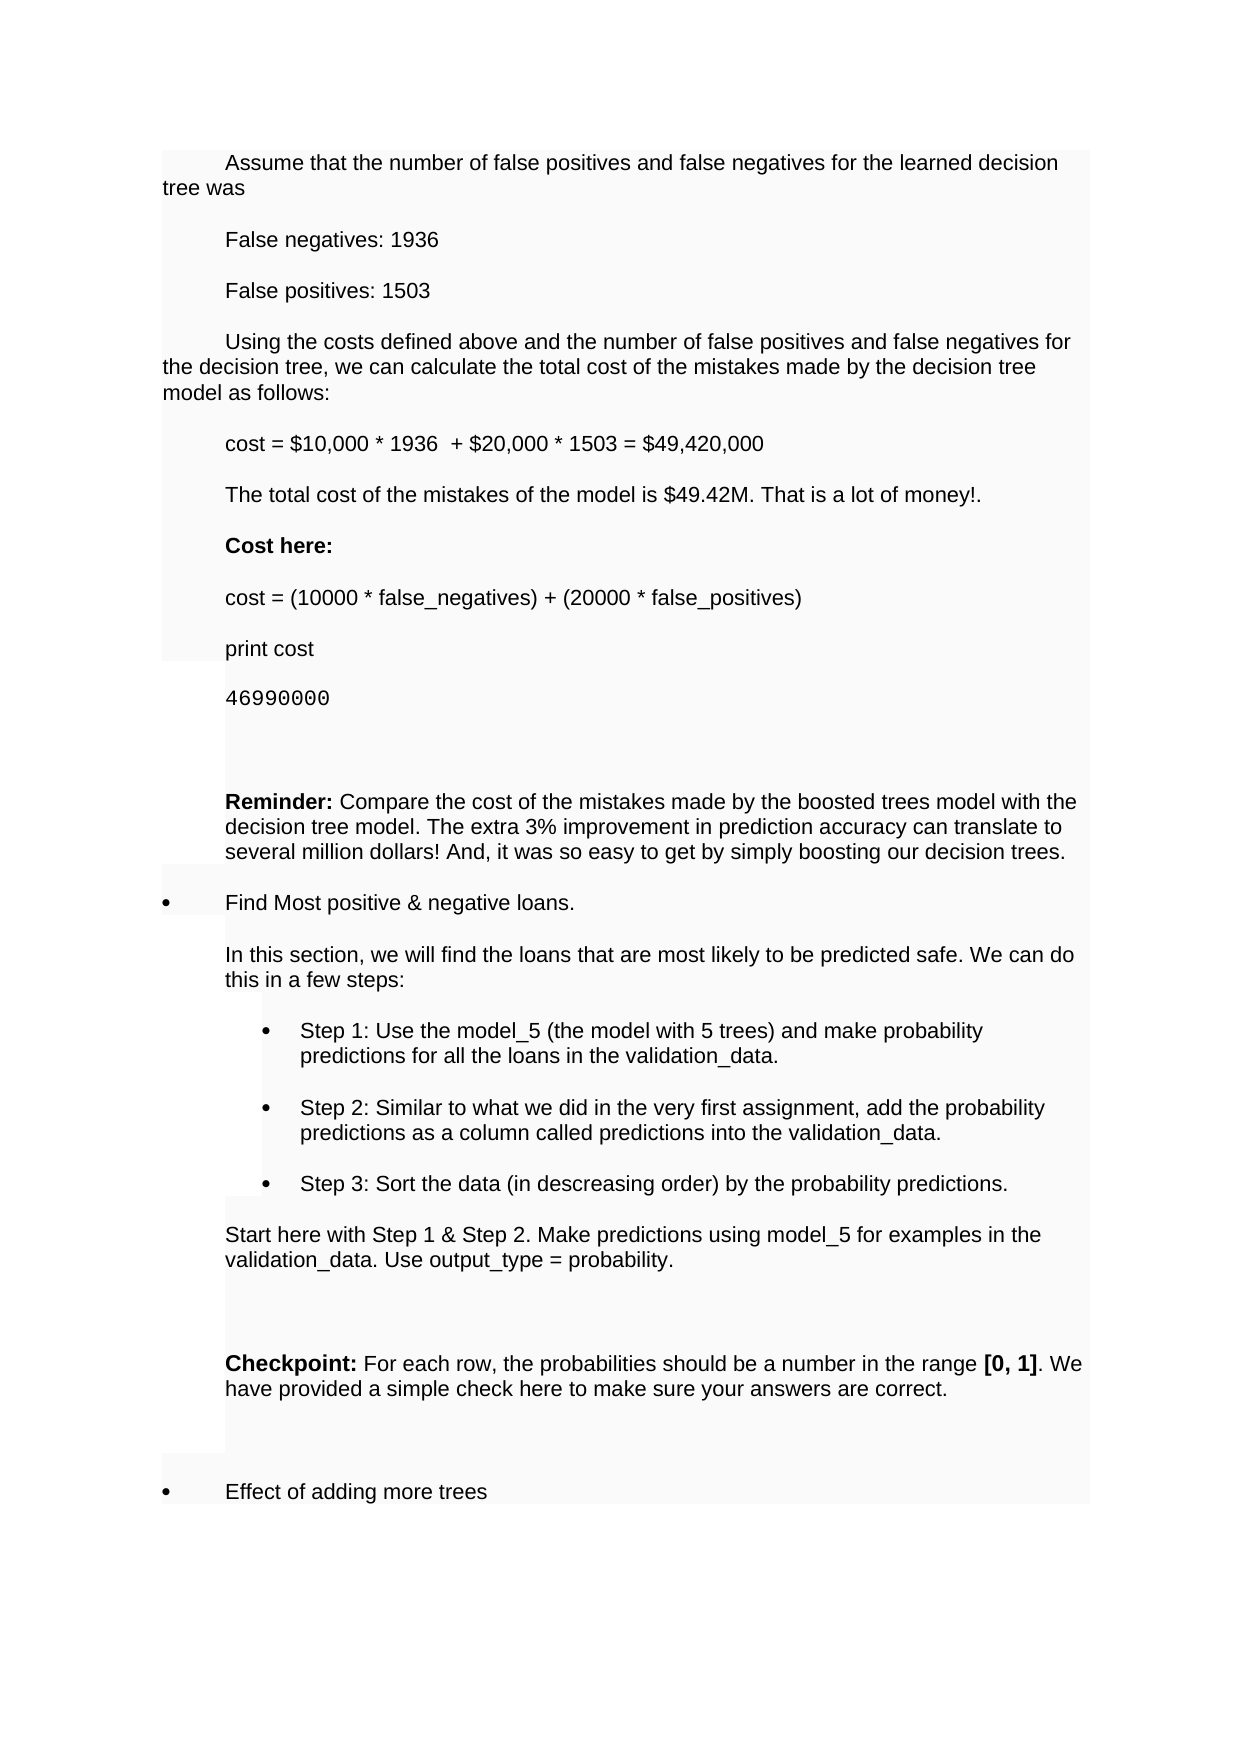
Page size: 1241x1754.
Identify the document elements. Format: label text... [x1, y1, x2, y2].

text Using the costs defined above and the number of false positives and false negatives for the decision tree, we can calculate the total cost of the mistakes made by the decision tree model as follows: [162, 329, 1090, 404]
text False positives: 1503 [162, 278, 1090, 303]
list Start here with Step 1 & Step 2. Make predictions using model_5 for examples in the validation_data. Use output_type = probability. [225, 1222, 1090, 1272]
text The total cost of the mistakes of the model is $49.42M. That is a lot of money!. [162, 482, 1090, 507]
list Step 3: Sort the data (in descreasing order) by the probability predictions. [262, 1171, 1090, 1196]
text Assume that the number of false positives and false negatives for the learned decision tree was [162, 150, 1090, 200]
text False negatives: 1936 [162, 226, 1090, 252]
list Checkpoint: For each row, the probabilities should be a number in the range [0, 1]. We have provided a simple check here to make sure your answers are correct. [225, 1350, 1090, 1401]
text print cost [162, 636, 1090, 661]
list Step 1: Use the model_5 (the model with 5 trees) and make probability predictions for all the loans in the validation_data. [262, 1018, 1090, 1068]
list In this section, we will find the loans that are most likely to be predicted safe. We can do this in a few steps: [225, 941, 1090, 992]
list Reminder: Compare the cost of the mistakes made by the boosted trees model with the decision tree model. The extra 3% improvement in prediction accuracy can translate to several million dollars! And, it was so easy to get by simply boosting our decision trees. [225, 788, 1090, 864]
list Find Most positive & negative loans. [162, 890, 1090, 915]
text Cost here: [162, 533, 1090, 558]
text cost = $10,000 * 1936 + $20,000 * 1503 = $49,420,000 [162, 431, 1090, 456]
list Effect of adding more trees [162, 1479, 1090, 1504]
text cost = (10000 * false_negatives) + (20000 * false_positives) [162, 584, 1090, 609]
list 46990000 [225, 687, 1090, 712]
list Step 2: Similar to what we did in the very first assignment, add the probability predictions as a column called predictions into the validation_data. [262, 1094, 1090, 1145]
